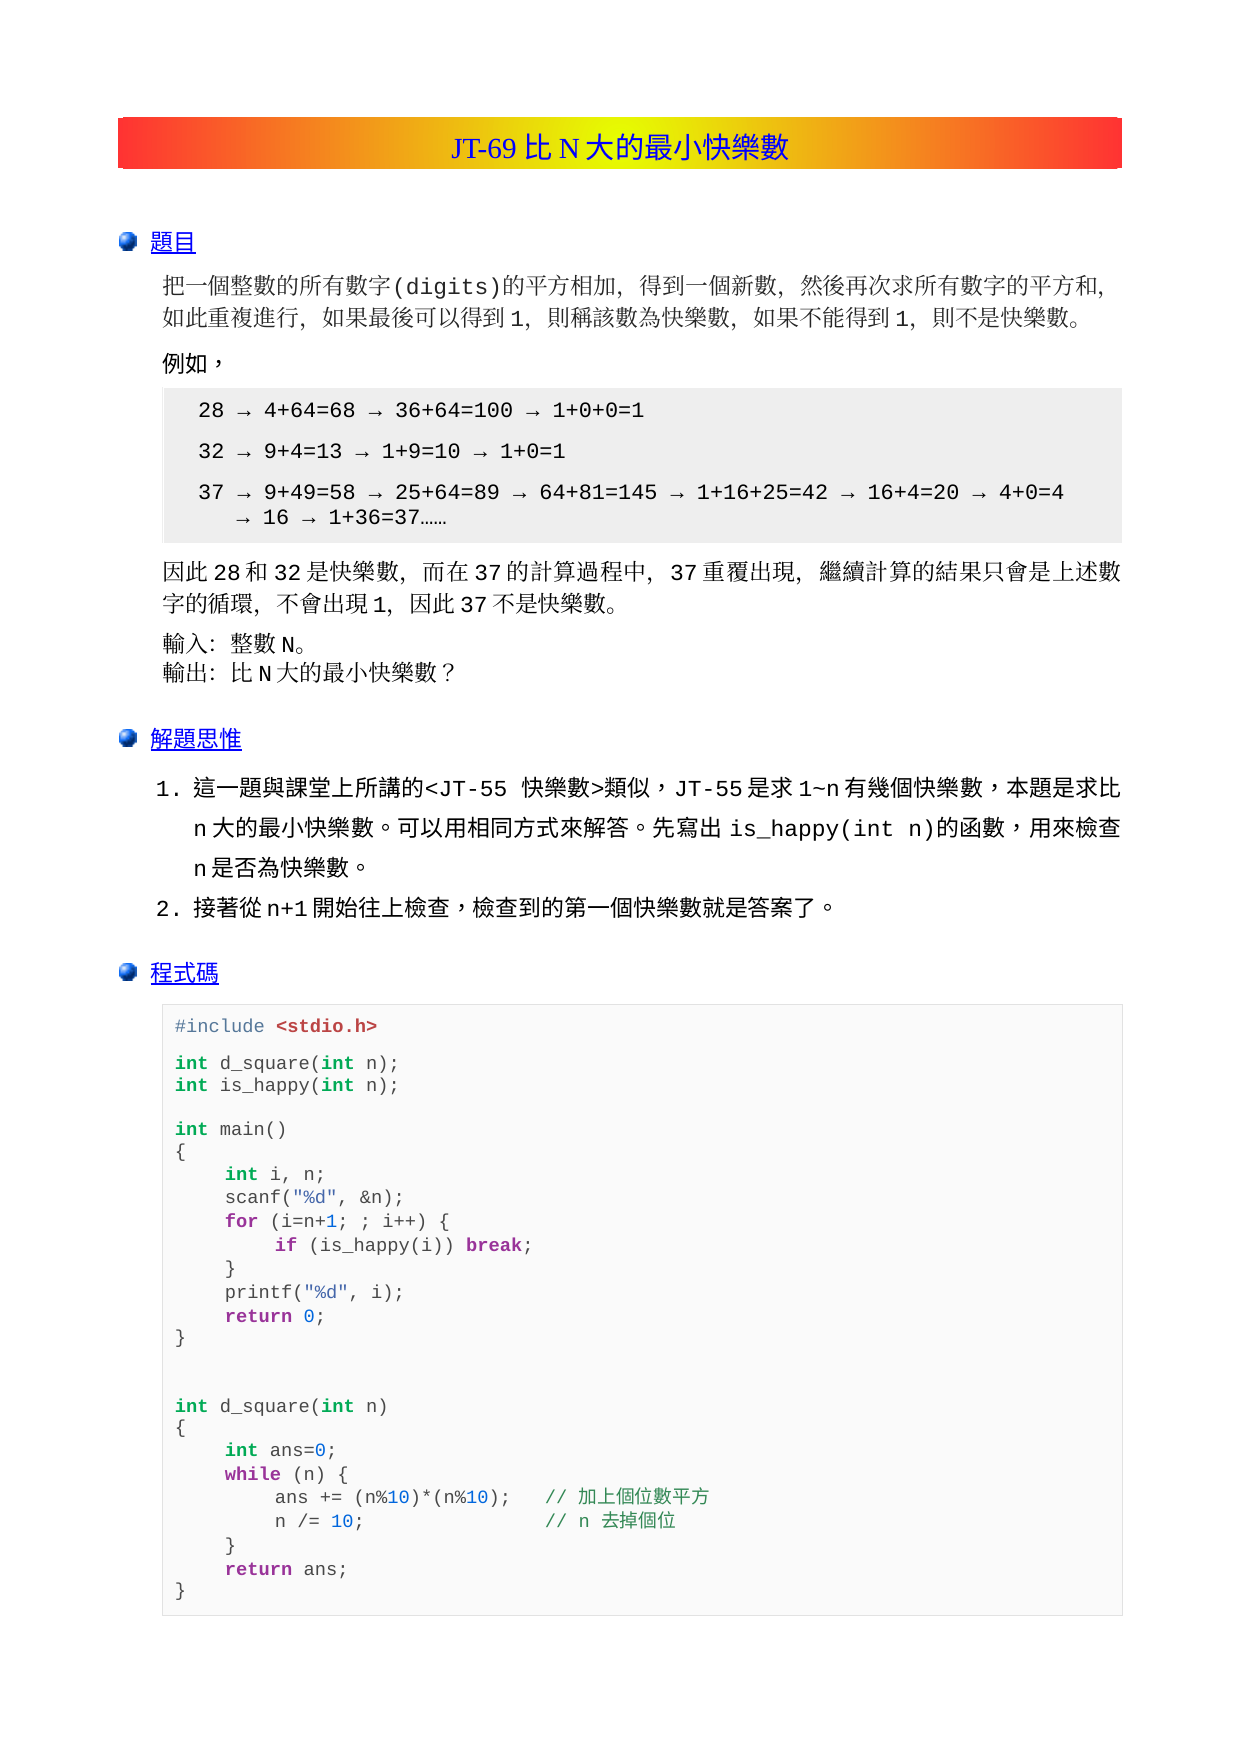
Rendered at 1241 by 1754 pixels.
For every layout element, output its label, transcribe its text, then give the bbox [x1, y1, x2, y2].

picture [119, 963, 137, 981]
list 程式碼 [118, 954, 1122, 988]
text } [163, 1568, 1122, 1615]
text { [163, 1405, 1122, 1427]
text int i, n; [163, 1150, 1122, 1174]
text int ans=0; [163, 1427, 1122, 1450]
text n /= 10; // n 去掉個位 [163, 1498, 1122, 1521]
title [118, 118, 141, 168]
text int d_square(int n) [163, 1384, 1122, 1405]
text int main() [163, 1108, 1122, 1129]
text return ans; [163, 1545, 1122, 1568]
text 因此28和32是快樂數，而在37的計算過程中，37重覆出現，繼續計算的結果只會是上述數字的循環，不會出現1，因此37不是快樂數。 [162, 559, 1122, 619]
text } [163, 1245, 1122, 1268]
text 37 → 9+49=58 → 25+64=89 → 64+81=145 → 1+16+25=42 → 16+4=20 → 4+0=4 → 16 → 1+36=37…… [164, 469, 1122, 543]
list 這一題與課堂上所講的<JT-55 快樂數>類似，JT-55是求1~n有幾個快樂數，本題是求比n大的最小快樂數。可以用相同方式來解答。先寫出is_happy(int n)的函數，用來檢查n是否為快樂數。 [156, 770, 1122, 883]
text 輸入：整數N。 輸出：比N大的最小快樂數？ [162, 631, 1122, 688]
text int d_square(int n); [163, 1041, 1122, 1063]
picture [119, 729, 137, 747]
picture [119, 232, 137, 251]
text 32 → 9+4=13 → 1+9=10 → 1+0=1 [164, 428, 1122, 465]
text printf("%d", i); [163, 1268, 1122, 1292]
text ans += (n%10)*(n%10); // 加上個位數平方 [163, 1474, 1122, 1498]
title [1099, 118, 1122, 168]
text 28 → 4+64=68 → 36+64=100 → 1+0+0=1 [164, 388, 1122, 424]
text 把一個整數的所有數字(digits)的平方相加，得到一個新數，然後再次求所有數字的平方和，如此重複進行，如果最後可以得到1，則稱該數為快樂數，如果不能得到1，則不是快樂數。 [162, 273, 1122, 333]
text } [163, 1521, 1122, 1545]
text int is_happy(int n); [163, 1063, 1122, 1084]
list 題目 [118, 224, 1122, 257]
text while (n) { [163, 1450, 1122, 1474]
text for (i=n+1; ; i++) { [163, 1197, 1122, 1221]
text if (is_happy(i)) break; [163, 1221, 1122, 1245]
list 接著從n+1開始往上檢查，檢查到的第一個快樂數就是答案了。 [156, 890, 1122, 923]
text #include <stdio.h> [163, 1005, 1122, 1038]
text 例如， [162, 346, 1122, 379]
text { [163, 1129, 1122, 1150]
text } [163, 1316, 1122, 1337]
title JT-69 比N大的最小快樂數 [183, 118, 1058, 168]
text scanf("%d", &n); [163, 1174, 1122, 1197]
text return 0; [163, 1292, 1122, 1316]
list 解題思惟 [118, 720, 1122, 754]
